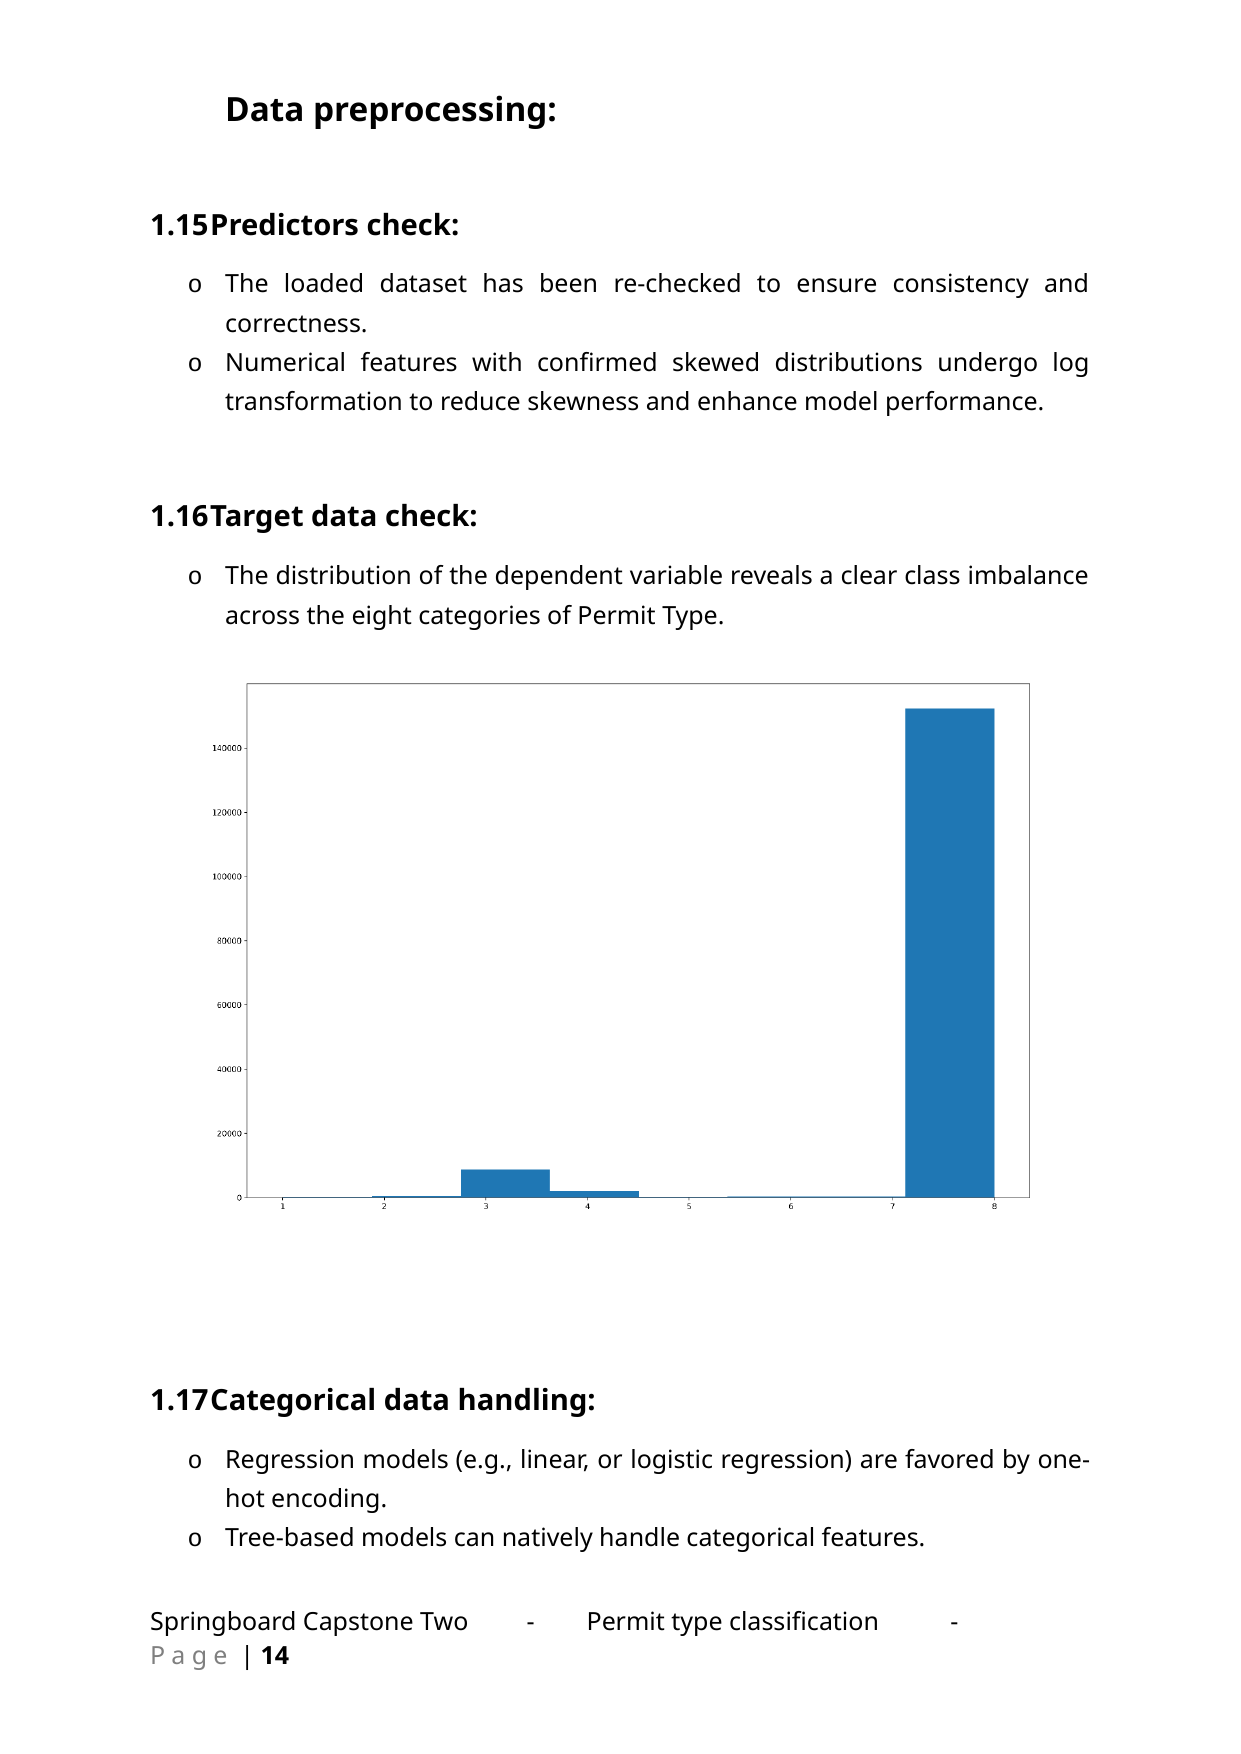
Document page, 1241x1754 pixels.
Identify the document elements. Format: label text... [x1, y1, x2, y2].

list Regression models (e.g., linear, or logistic regression) are favored by one-hot encoding. [187, 1441, 1090, 1515]
subtitle Target data check: [150, 496, 1090, 535]
list The loaded dataset has been re-checked to ensure consistency and correctness. [187, 266, 1090, 339]
subtitle Predictors check: [150, 204, 1090, 243]
list Tree-based models can natively handle categorical features. [187, 1520, 1090, 1554]
list The distribution of the dependent variable reveals a clear class imbalance across the eight categories of Permit Type. [187, 558, 1090, 631]
list Numerical features with confirmed skewed distributions undergo log transformation to reduce skewness and enhance model performance. [187, 345, 1090, 418]
subtitle Data preprocessing: [225, 85, 1090, 131]
subtitle Categorical data handling: [150, 1379, 1090, 1419]
